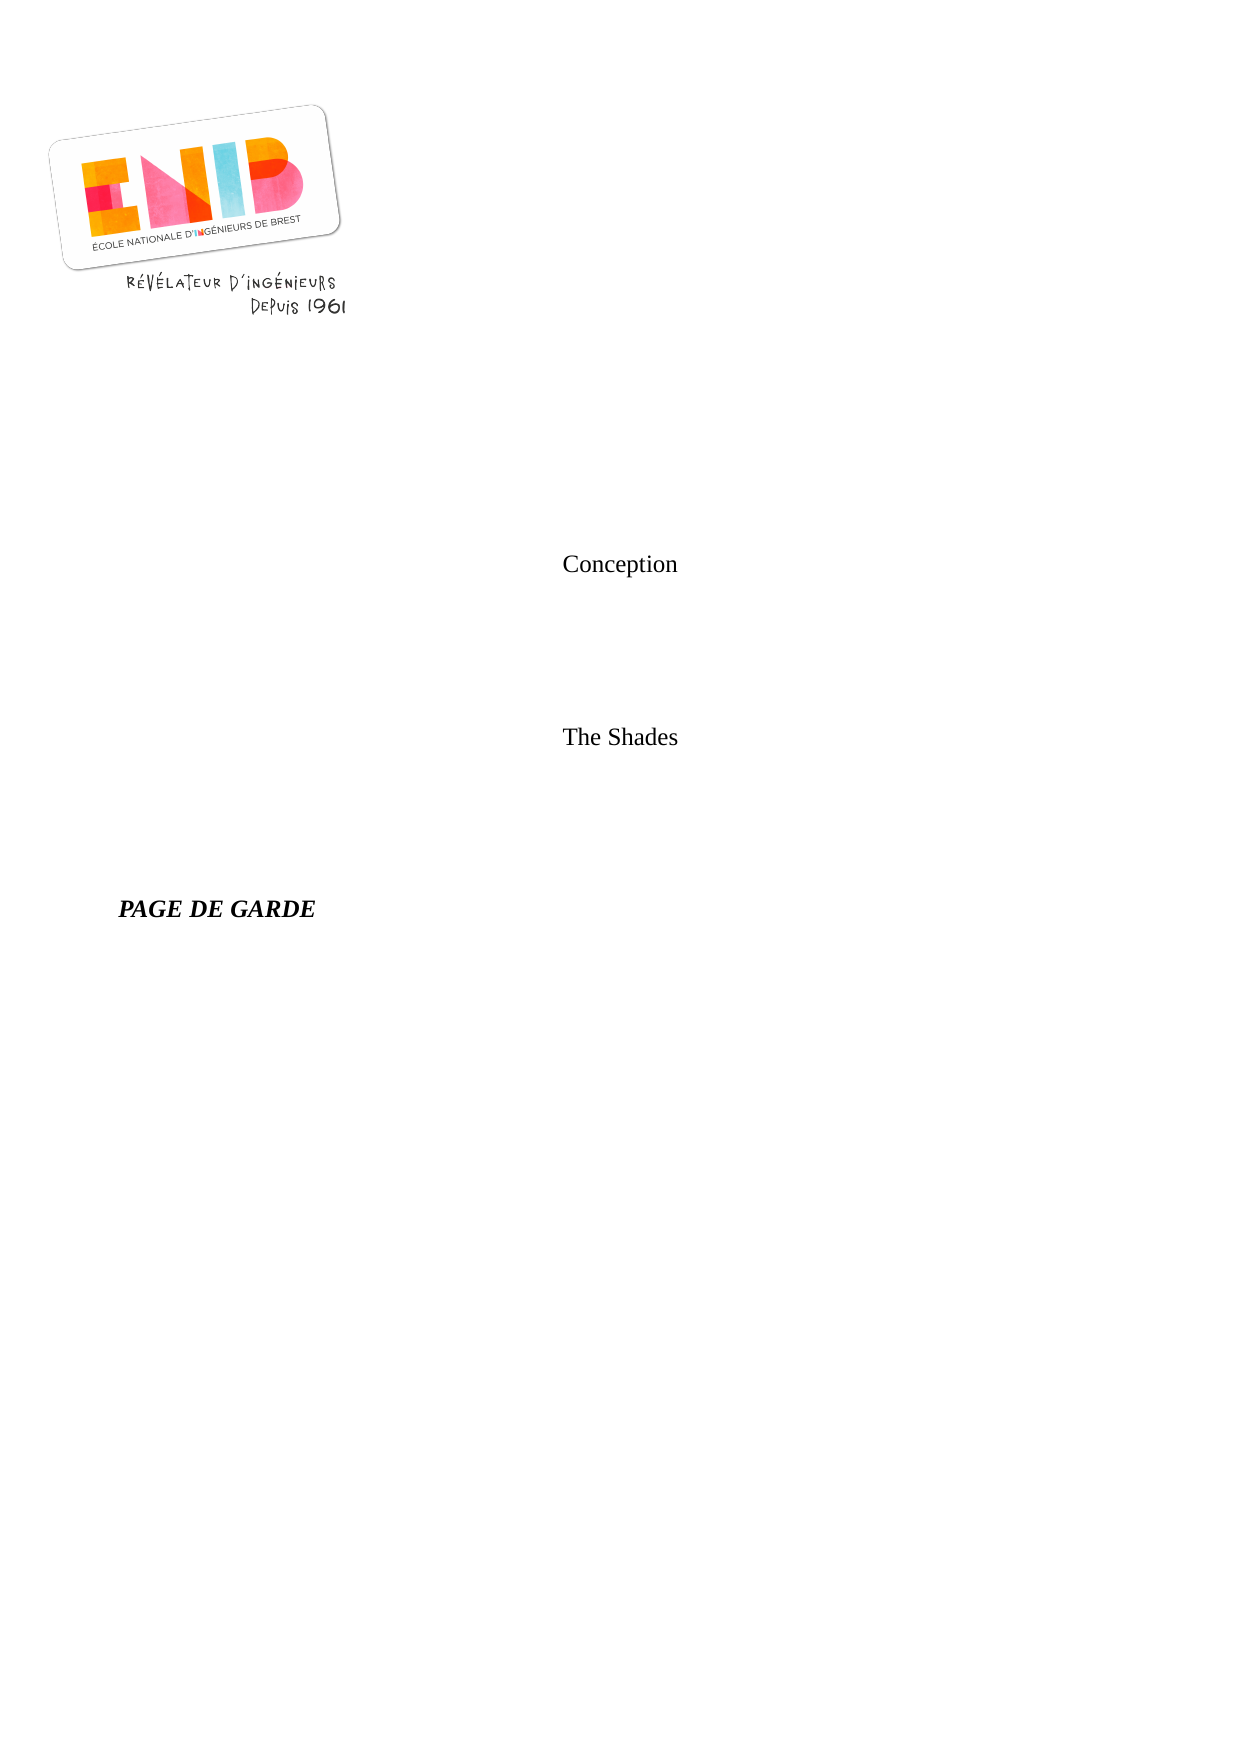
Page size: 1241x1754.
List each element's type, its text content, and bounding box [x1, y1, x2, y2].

picture [44, 100, 346, 315]
text Conception [118, 549, 1122, 578]
text PAGE DE GARDE [118, 894, 1122, 923]
text The Shades [118, 722, 1122, 751]
